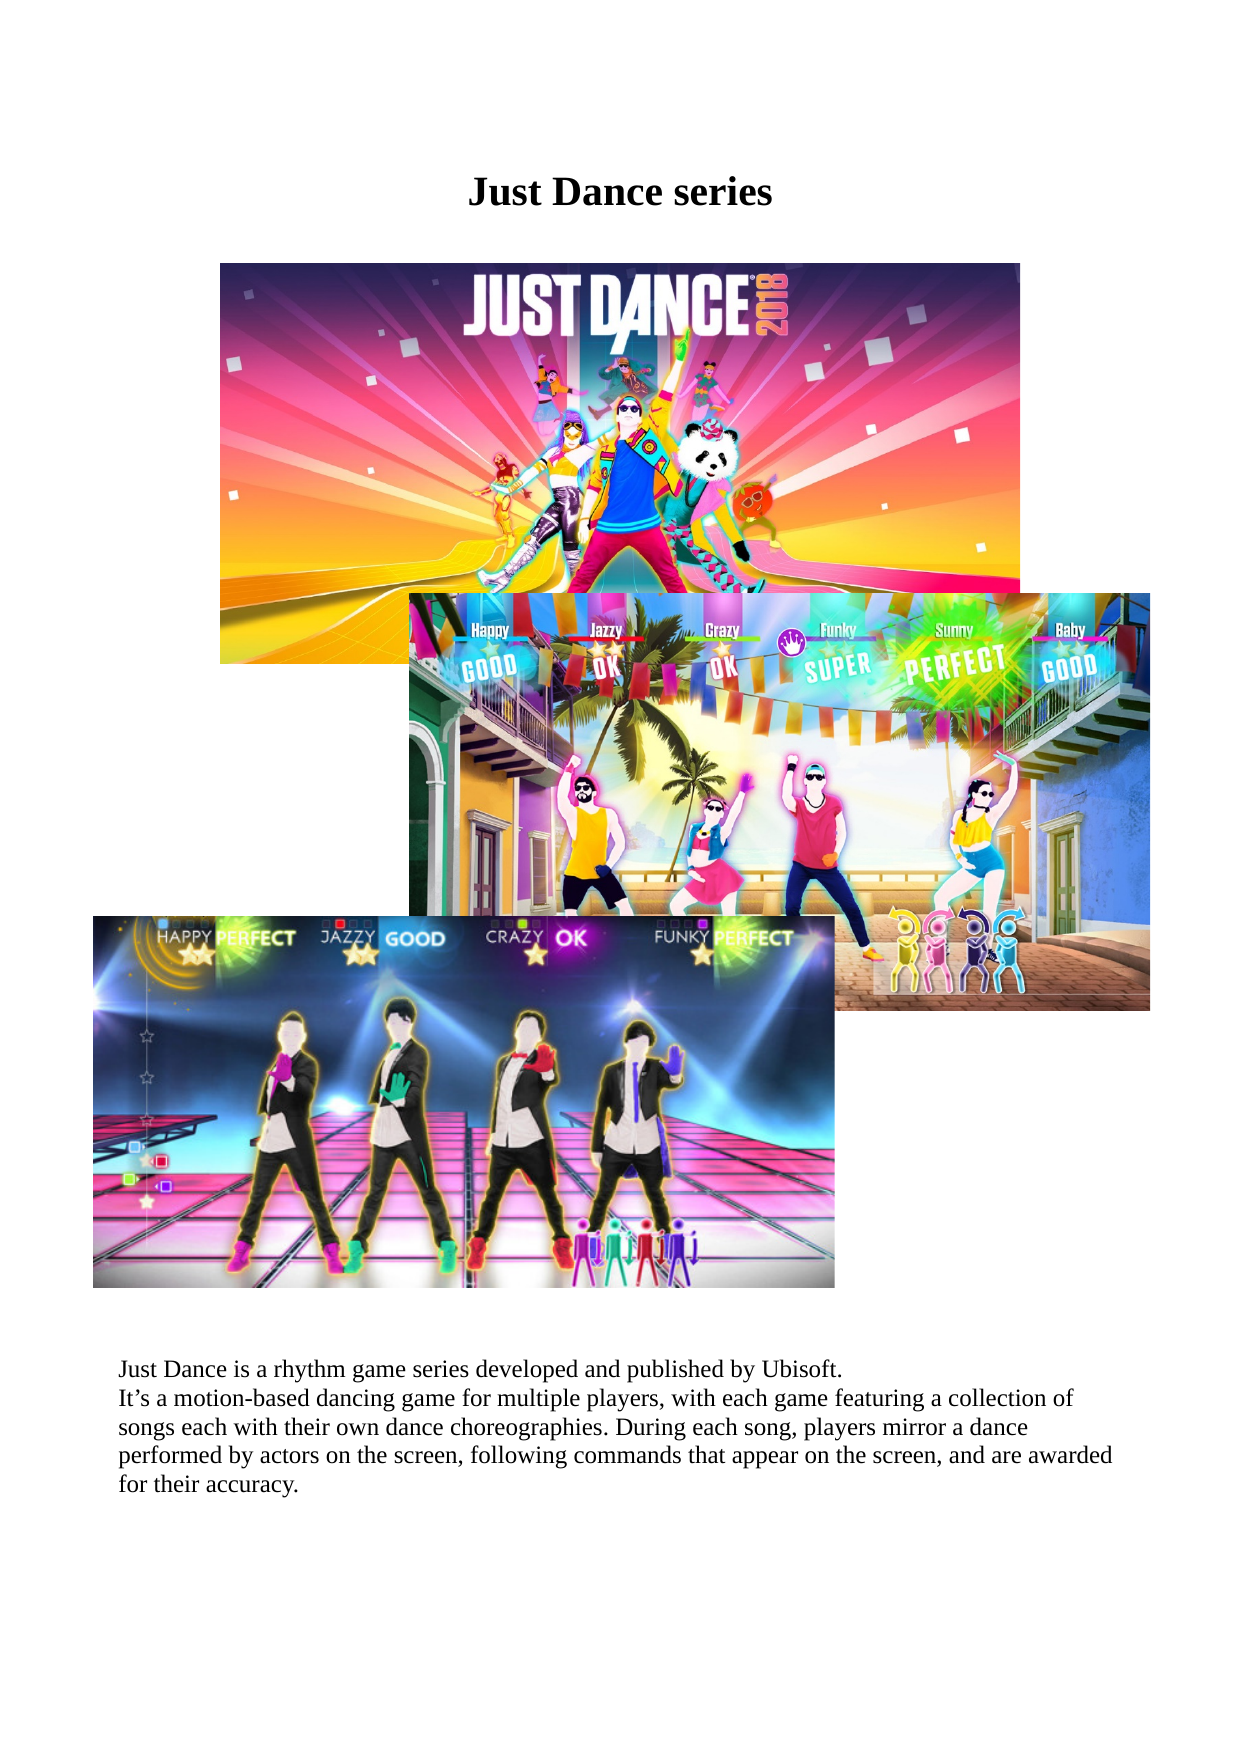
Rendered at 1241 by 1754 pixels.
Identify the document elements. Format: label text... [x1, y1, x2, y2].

text It’s a motion-based dancing game for multiple players, with each game featuring a collection of songs each with their own dance choreographies. During each song, players mirror a dance performed by actors on the screen, following commands that appear on the screen, and are awarded for their accuracy. [118, 1383, 1122, 1498]
text Just Dance series [118, 166, 1122, 214]
picture [93, 263, 1151, 1288]
text Just Dance is a rhythm game series developed and published by Ubisoft. [118, 1354, 1122, 1383]
